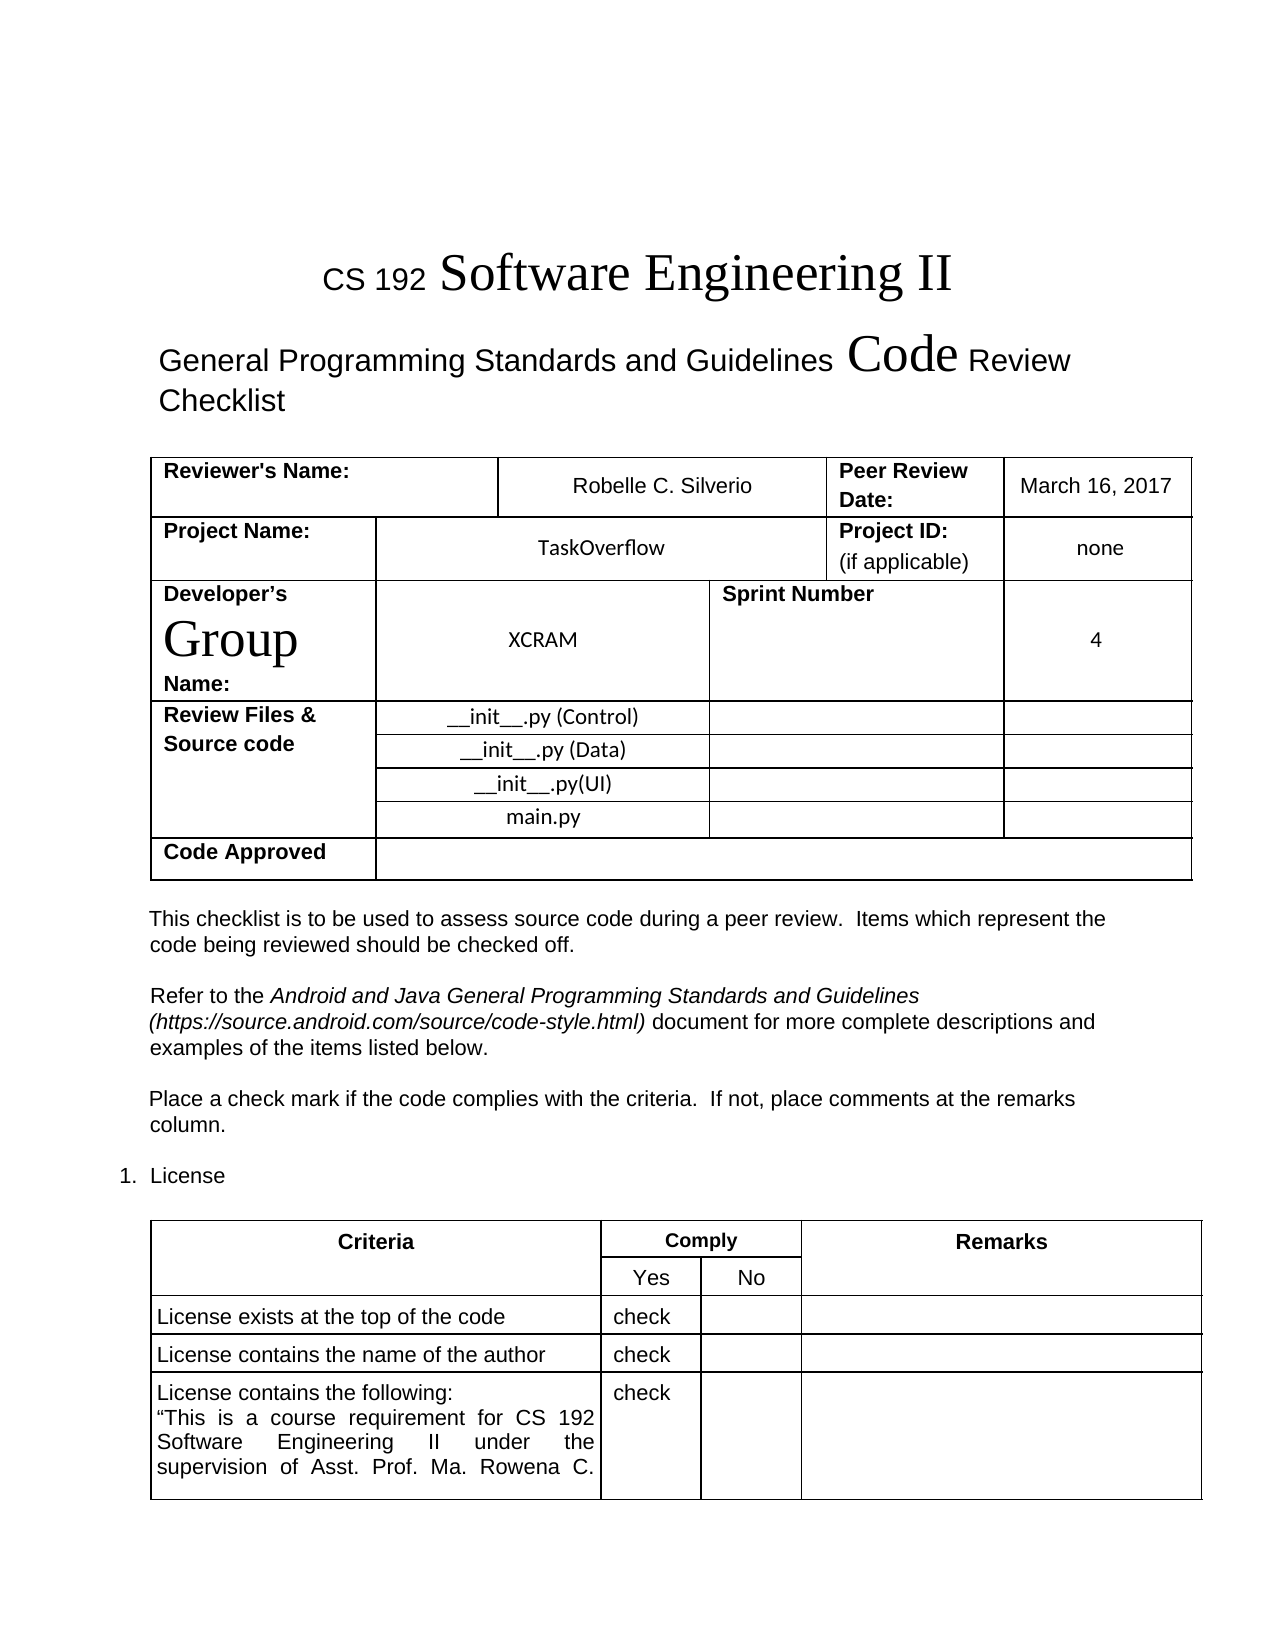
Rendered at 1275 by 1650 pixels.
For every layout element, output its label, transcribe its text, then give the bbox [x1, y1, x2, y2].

table_cell XCRAM [377, 581, 709, 700]
table_cell [702, 1296, 801, 1333]
table_header Reviewer's Name: [152, 458, 376, 516]
table_header Peer Review Date: [827, 458, 1003, 516]
table_cell check [602, 1335, 700, 1371]
table_cell [710, 769, 1003, 801]
table_cell [1005, 802, 1191, 837]
text General Programming Standards and Guidelines Code Review Checklist [158, 321, 1125, 418]
table_header Remarks [802, 1221, 1201, 1294]
table_cell Yes [602, 1258, 700, 1294]
text Place a check mark if the code complies with the criteria. If not, place comments at the remarks column. [148, 1086, 1127, 1137]
table_cell [802, 1296, 1201, 1333]
table_cell check [602, 1373, 700, 1498]
table_cell [802, 1373, 1201, 1498]
table_cell check [602, 1296, 700, 1333]
table_cell Project ID: (if applicable) [827, 518, 1003, 579]
table_cell [710, 702, 1003, 734]
table_cell No [702, 1258, 801, 1294]
table_cell [710, 735, 1003, 767]
table_header March 16, 2017 [1005, 458, 1191, 516]
table_cell [802, 1335, 1201, 1371]
table_cell [710, 802, 1003, 837]
table_cell TaskOverflow [377, 518, 826, 579]
table_cell License contains the name of the author [152, 1335, 600, 1371]
table_cell __init__.py (Control) [377, 702, 709, 734]
table_header [376, 458, 497, 516]
text Refer to the Android and Java General Programming Standards and Guidelines [150, 983, 1125, 1009]
table_header Robelle C. Silverio [499, 458, 826, 516]
table_cell Project Name: [152, 518, 375, 579]
table_cell [1005, 735, 1191, 767]
table_cell Review Files & Source code [152, 702, 375, 837]
table_cell License exists at the top of the code [152, 1296, 600, 1333]
table_cell Developer’s Group Name: [152, 581, 375, 700]
table_cell __init__.py (Data) [377, 735, 709, 767]
text (https://source.android.com/source/code-style.html) document for more complete descriptions and examples of the items listed below. [148, 1009, 1127, 1060]
table_cell Sprint Number [710, 581, 1003, 700]
table_cell [702, 1335, 801, 1371]
table_cell main.py [377, 802, 709, 837]
table_cell 4 [1005, 581, 1191, 700]
table_cell Code Approved [152, 839, 375, 879]
list License [119, 1163, 1127, 1189]
table_cell __init__.py(UI) [377, 769, 709, 801]
table_header Criteria [152, 1221, 600, 1294]
table_cell [702, 1373, 801, 1498]
text This checklist is to be used to assess source code during a peer review. Items which represent the code being reviewed should be checked off. [148, 906, 1127, 957]
table_header Comply [602, 1221, 801, 1256]
table_cell License contains the following: “This is a course requirement for CS 192 Software Engineering II under the supervision of Asst. Prof. Ma. Rowena C. [152, 1373, 600, 1498]
table_cell [1005, 702, 1191, 734]
table_cell [1005, 769, 1191, 801]
table_cell none [1005, 518, 1191, 579]
table_cell [377, 839, 1191, 879]
text CS 192 Software Engineering II [150, 241, 1125, 302]
